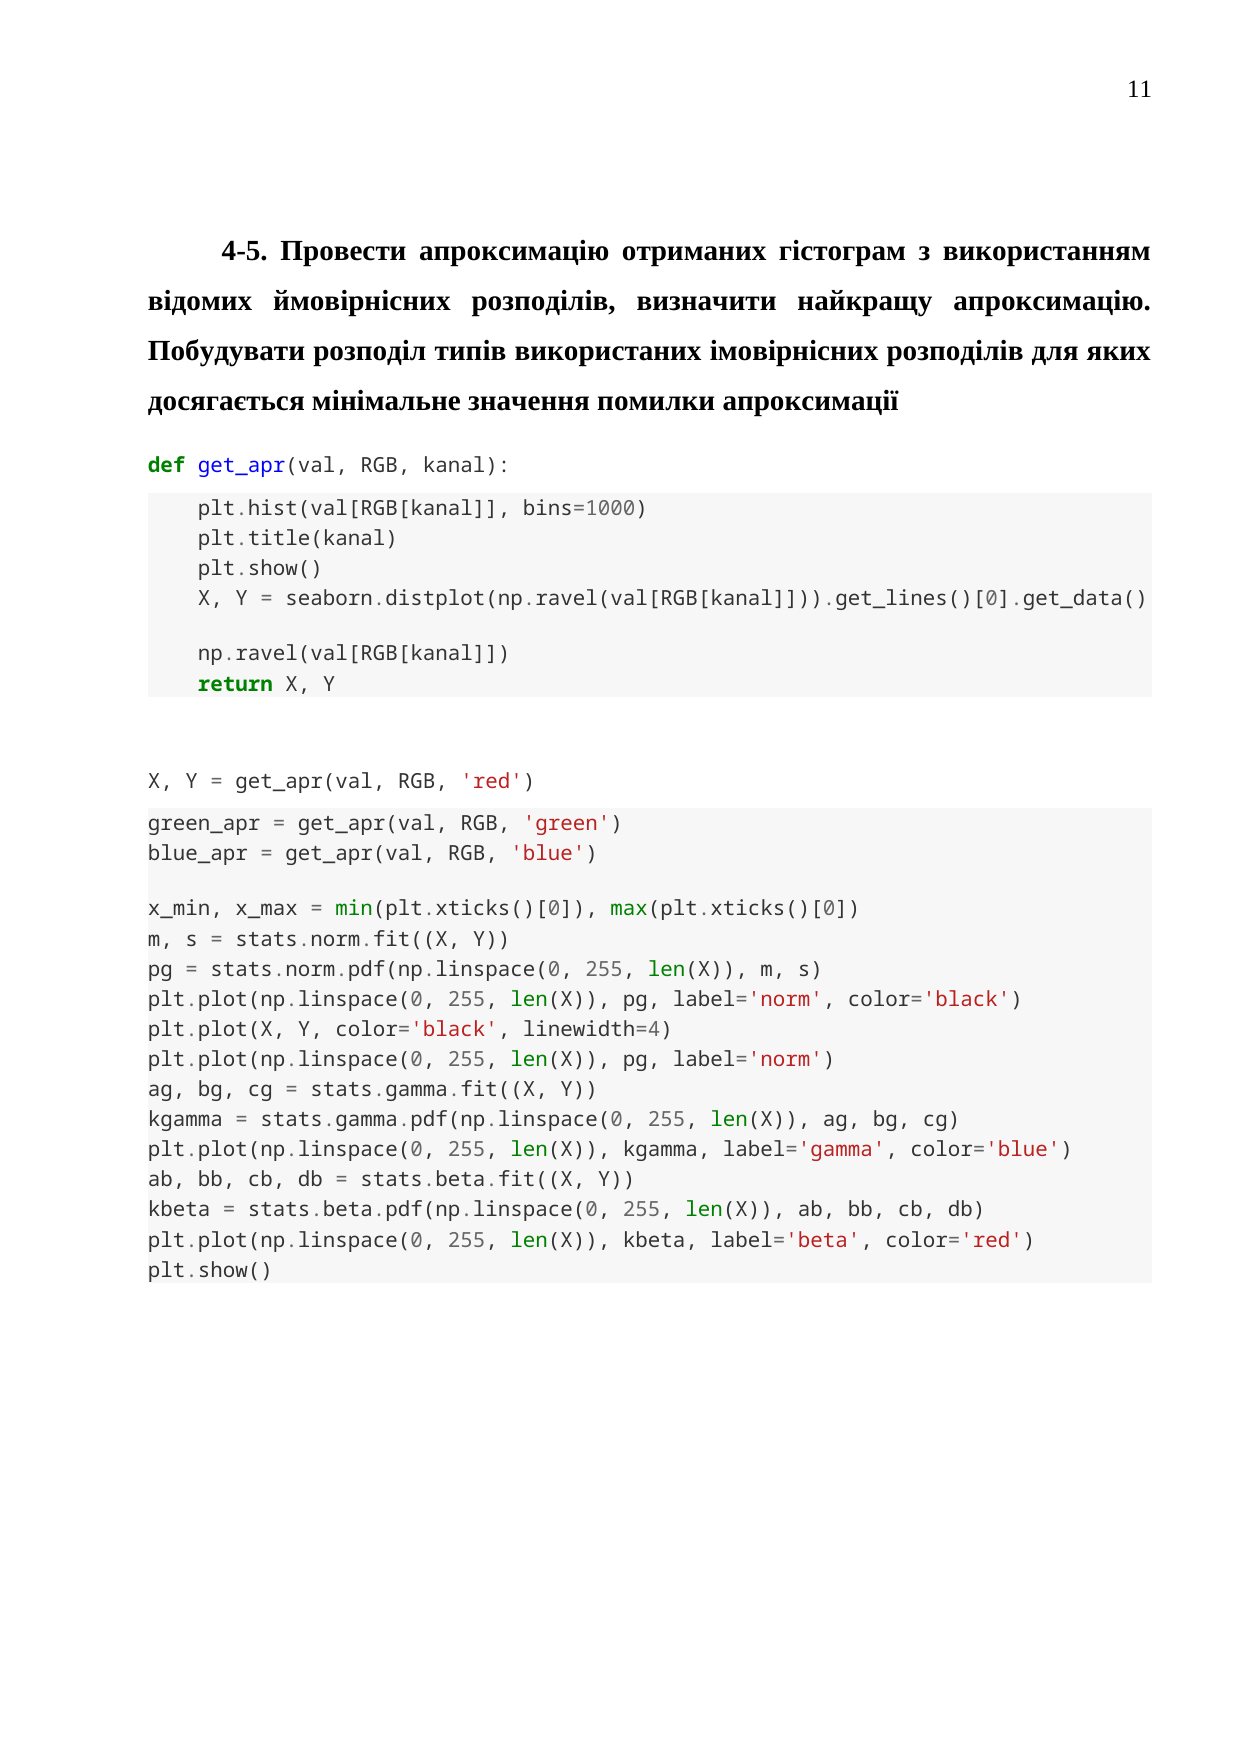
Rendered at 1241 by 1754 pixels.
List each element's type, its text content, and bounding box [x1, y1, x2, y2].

text plt.plot(np.linspace(0, 255, len(X)), pg, label='norm', color='black') [148, 984, 1152, 1012]
text plt.title(kanal) [148, 523, 1152, 552]
text return X, Y [148, 669, 1152, 697]
text m, s = stats.norm.fit((X, Y)) [148, 924, 1152, 952]
text x_min, x_max = min(plt.xticks()[0]), max(plt.xticks()[0]) [148, 893, 1152, 922]
text green_apr = get_apr(val, RGB, 'green') [148, 808, 1152, 837]
text pg = stats.norm.pdf(np.linspace(0, 255, len(X)), m, s) [148, 954, 1152, 982]
text plt.show() [148, 1255, 1152, 1283]
text np.ravel(val[RGB[kanal]]) [148, 638, 1152, 667]
text plt.hist(val[RGB[kanal]], bins=1000) [148, 493, 1152, 522]
text blue_apr = get_apr(val, RGB, 'blue') [148, 838, 1152, 867]
text plt.show() [148, 553, 1152, 582]
list 4-5. Провести апроксимацію отриманих гістограм з використанням відомих ймовірнісних розподілів, визначити найкращу апроксимацію. Побудувати розподіл типів використаних імовірнісних розподілів для яких досягається мінімальне значення помилки апроксимації [148, 233, 1152, 417]
text plt.plot(np.linspace(0, 255, len(X)), kgamma, label='gamma', color='blue') [148, 1134, 1152, 1163]
text X, Y = seaborn.distplot(np.ravel(val[RGB[kanal]])).get_lines()[0].get_data() [148, 583, 1152, 612]
text def get_apr(val, RGB, kanal): [148, 451, 1152, 479]
text X, Y = get_apr(val, RGB, 'red') [148, 766, 1152, 794]
text plt.plot(np.linspace(0, 255, len(X)), pg, label='norm') [148, 1044, 1152, 1072]
text plt.plot(np.linspace(0, 255, len(X)), kbeta, label='beta', color='red') [148, 1225, 1152, 1253]
text ag, bg, cg = stats.gamma.fit((X, Y)) [148, 1074, 1152, 1103]
text kgamma = stats.gamma.pdf(np.linspace(0, 255, len(X)), ag, bg, cg) [148, 1104, 1152, 1133]
text kbeta = stats.beta.pdf(np.linspace(0, 255, len(X)), ab, bb, cb, db) [148, 1194, 1152, 1223]
text ab, bb, cb, db = stats.beta.fit((X, Y)) [148, 1164, 1152, 1193]
text plt.plot(X, Y, color='black', linewidth=4) [148, 1014, 1152, 1042]
